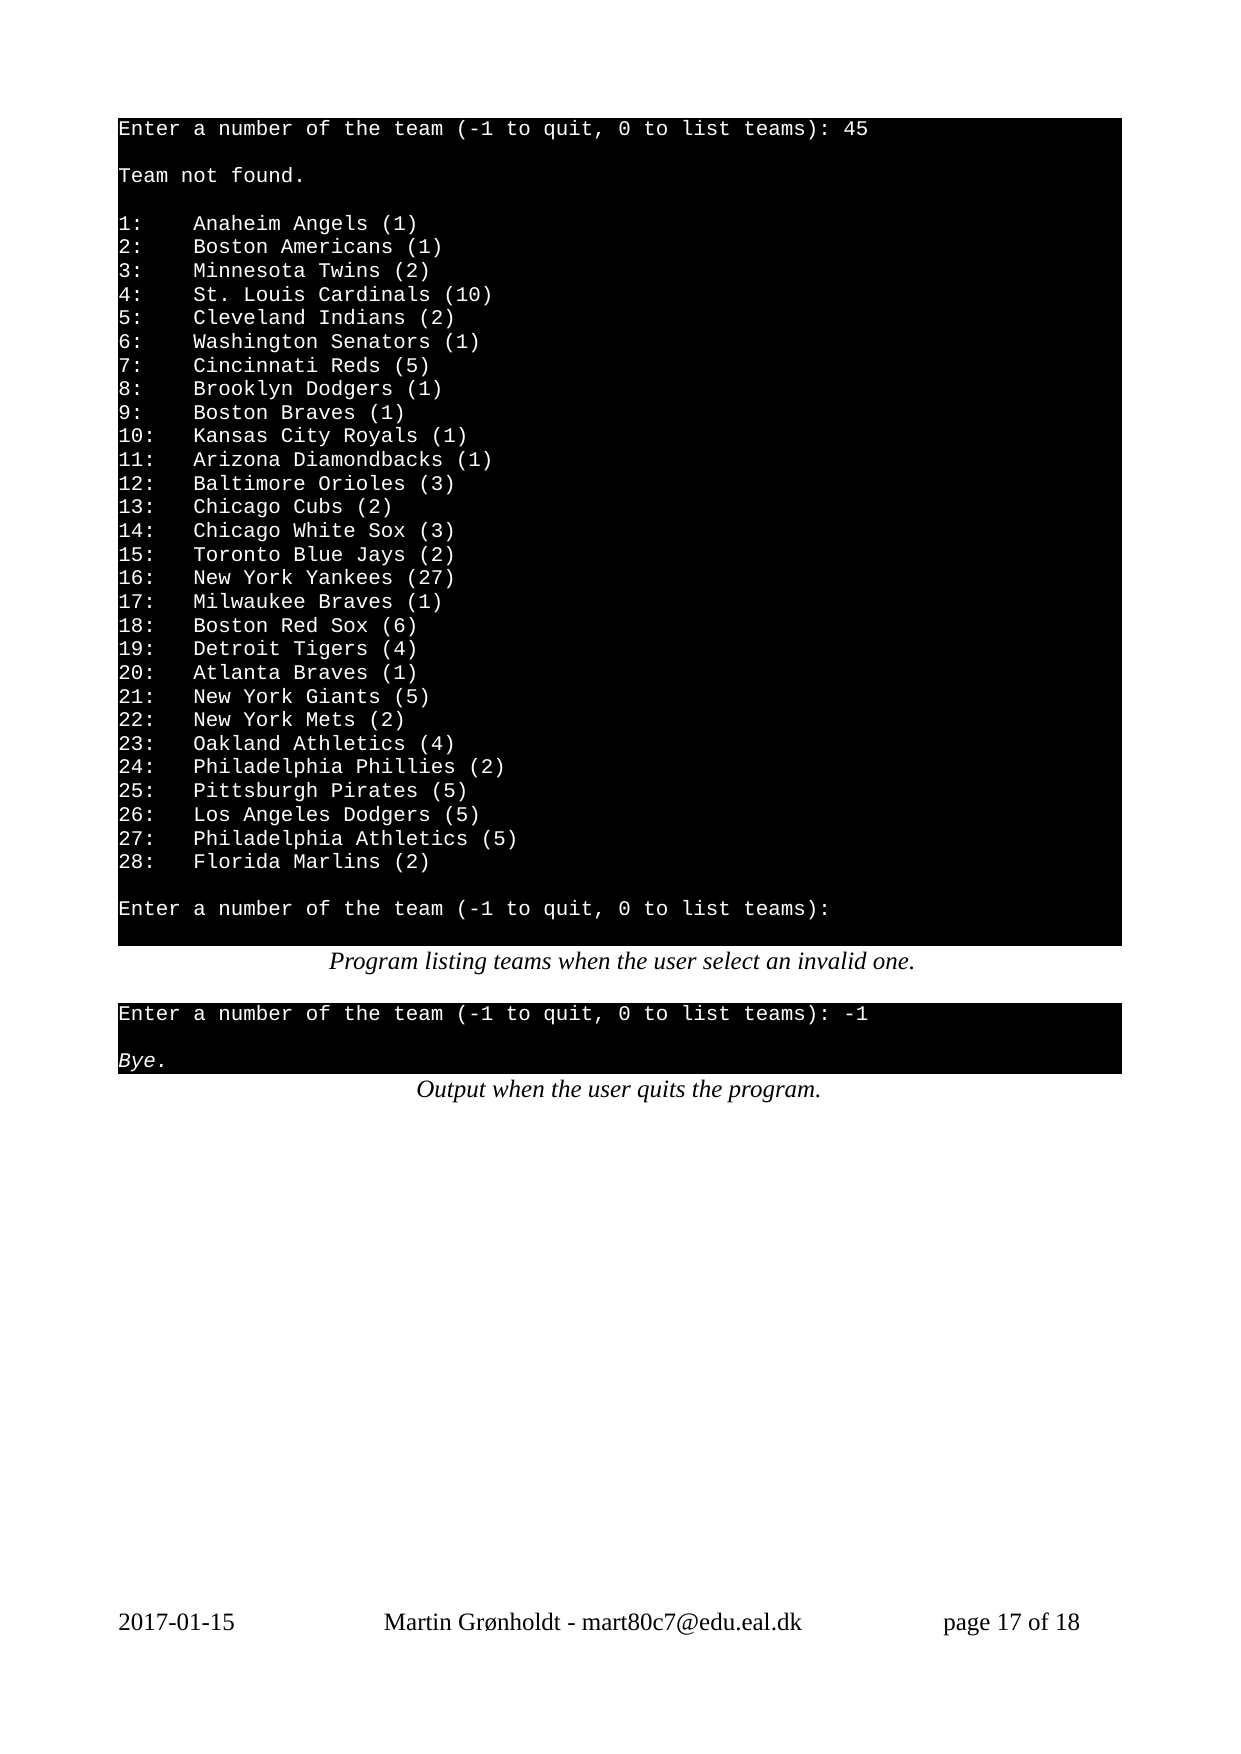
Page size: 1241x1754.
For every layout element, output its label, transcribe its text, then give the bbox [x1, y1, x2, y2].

text 13: Chicago Cubs (2) [118, 496, 1122, 520]
text 6: Washington Senators (1) [118, 331, 1122, 354]
text Enter a number of the team (-1 to quit, 0 to list teams): [118, 898, 1122, 922]
text 7: Cincinnati Reds (5) [118, 354, 1122, 378]
text 24: Philadelphia Phillies (2) [118, 757, 1122, 780]
text 26: Los Angeles Dodgers (5) [118, 804, 1122, 827]
text 11: Arizona Diamondbacks (1) [118, 449, 1122, 473]
text 5: Cleveland Indians (2) [118, 307, 1122, 331]
text 1: Anaheim Angels (1) [118, 213, 1122, 236]
text Program listing teams when the user select an invalid one. [118, 946, 1122, 974]
text Output when the user quits the program. [118, 1074, 1122, 1103]
text 2: Boston Americans (1) [118, 236, 1122, 260]
text 3: Minnesota Twins (2) [118, 260, 1122, 284]
text 8: Brooklyn Dodgers (1) [118, 378, 1122, 402]
text Enter a number of the team (-1 to quit, 0 to list teams): -1 [118, 1003, 1122, 1027]
text 22: New York Mets (2) [118, 709, 1122, 733]
text 17: Milwaukee Braves (1) [118, 591, 1122, 615]
text 10: Kansas City Royals (1) [118, 426, 1122, 449]
text 20: Atlanta Braves (1) [118, 662, 1122, 686]
text 21: New York Giants (5) [118, 686, 1122, 709]
text 4: St. Louis Cardinals (10) [118, 284, 1122, 307]
text 28: Florida Marlins (2) [118, 851, 1122, 875]
text 25: Pittsburgh Pirates (5) [118, 780, 1122, 804]
text 9: Boston Braves (1) [118, 402, 1122, 426]
text 16: New York Yankees (27) [118, 567, 1122, 591]
text 19: Detroit Tigers (4) [118, 638, 1122, 662]
text Team not found. [118, 165, 1122, 189]
text 18: Boston Red Sox (6) [118, 615, 1122, 638]
text Bye. [118, 1051, 1122, 1074]
text 12: Baltimore Orioles (3) [118, 473, 1122, 496]
text 15: Toronto Blue Jays (2) [118, 544, 1122, 567]
text Enter a number of the team (-1 to quit, 0 to list teams): 45 [118, 118, 1122, 142]
text 14: Chicago White Sox (3) [118, 520, 1122, 544]
text 27: Philadelphia Athletics (5) [118, 827, 1122, 851]
text 23: Oakland Athletics (4) [118, 733, 1122, 757]
